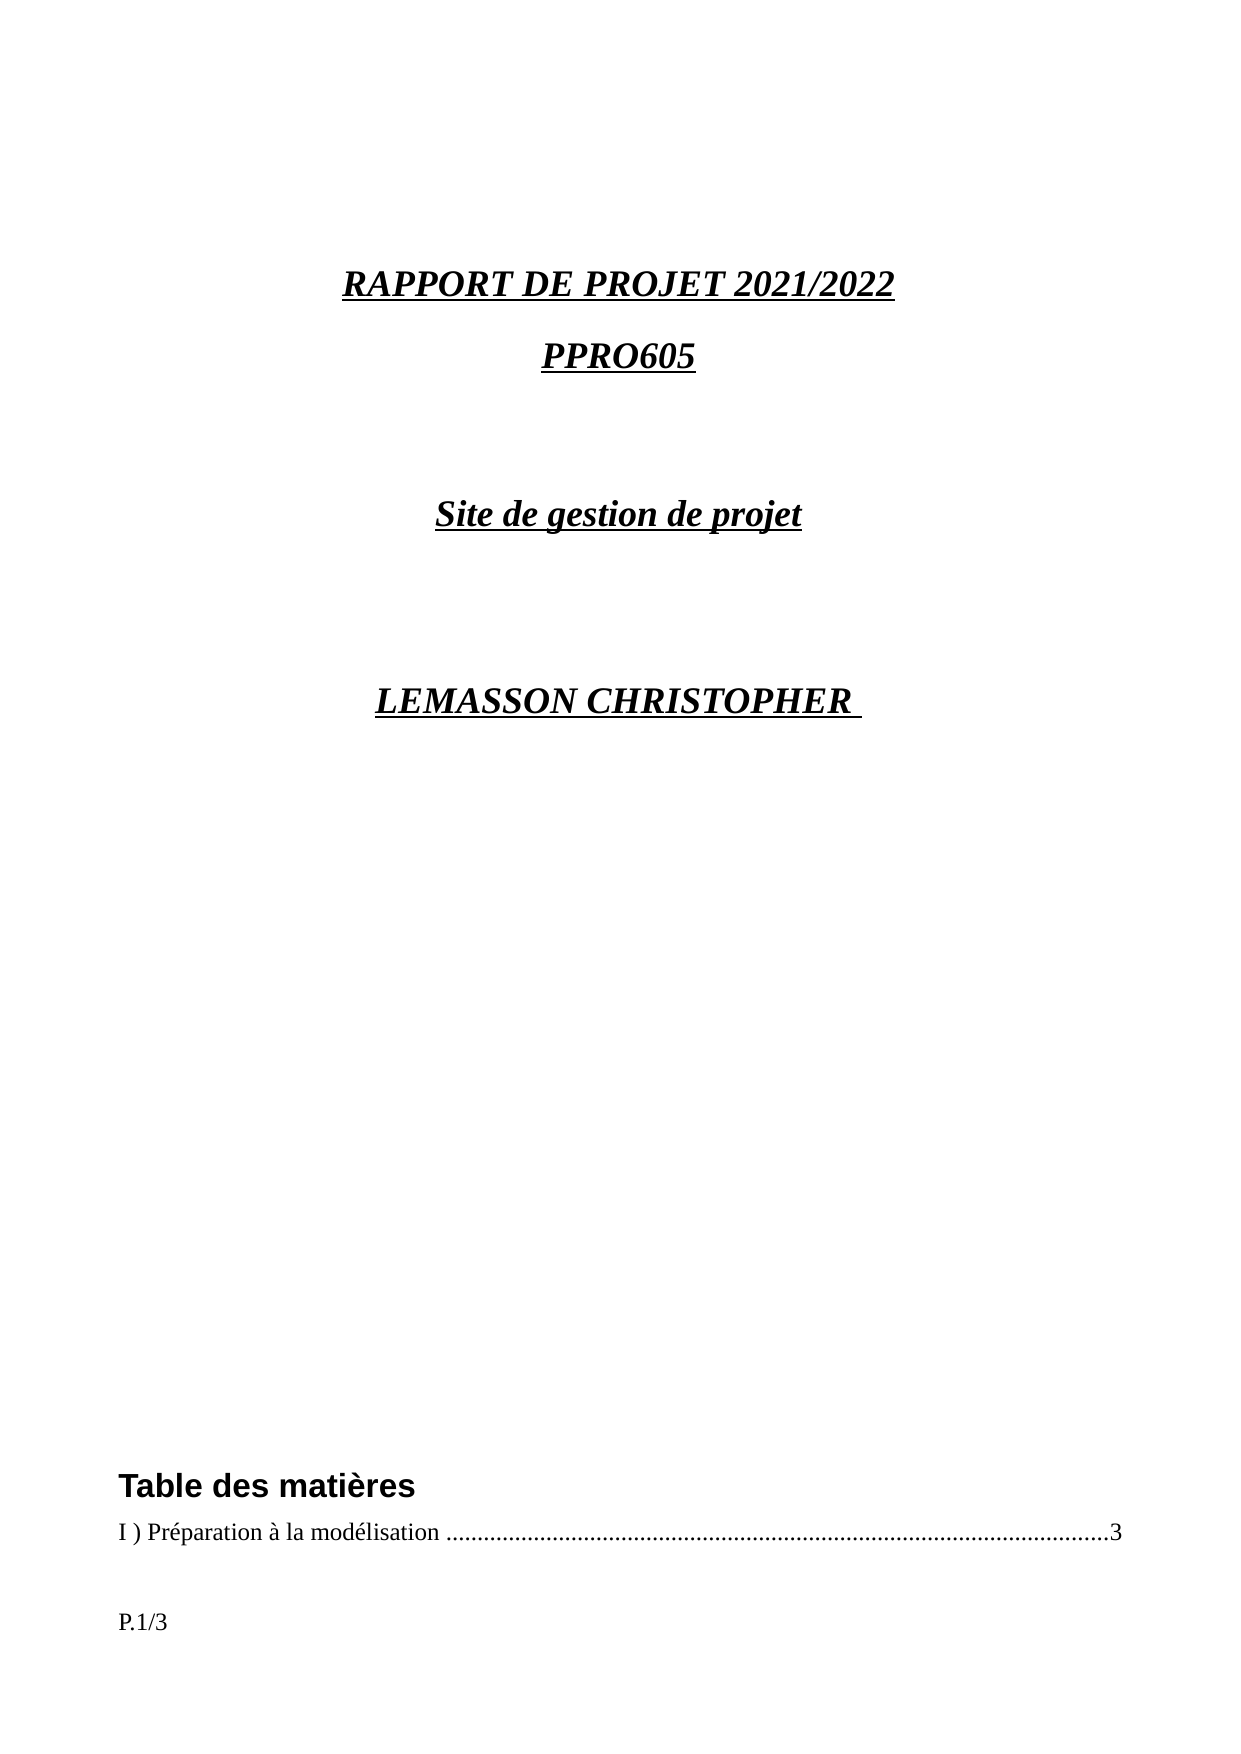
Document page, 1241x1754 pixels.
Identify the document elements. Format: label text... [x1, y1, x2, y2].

text Site de gestion de projet [118, 492, 1122, 535]
subtitle Table des matières [118, 1466, 1122, 1504]
text PPRO605 [118, 334, 1122, 377]
text LEMASSON CHRISTOPHER [118, 679, 1122, 722]
text I ) Préparation à la modélisation 3 [118, 1517, 1122, 1545]
text RAPPORT DE PROJET 2021/2022 [118, 262, 1122, 305]
